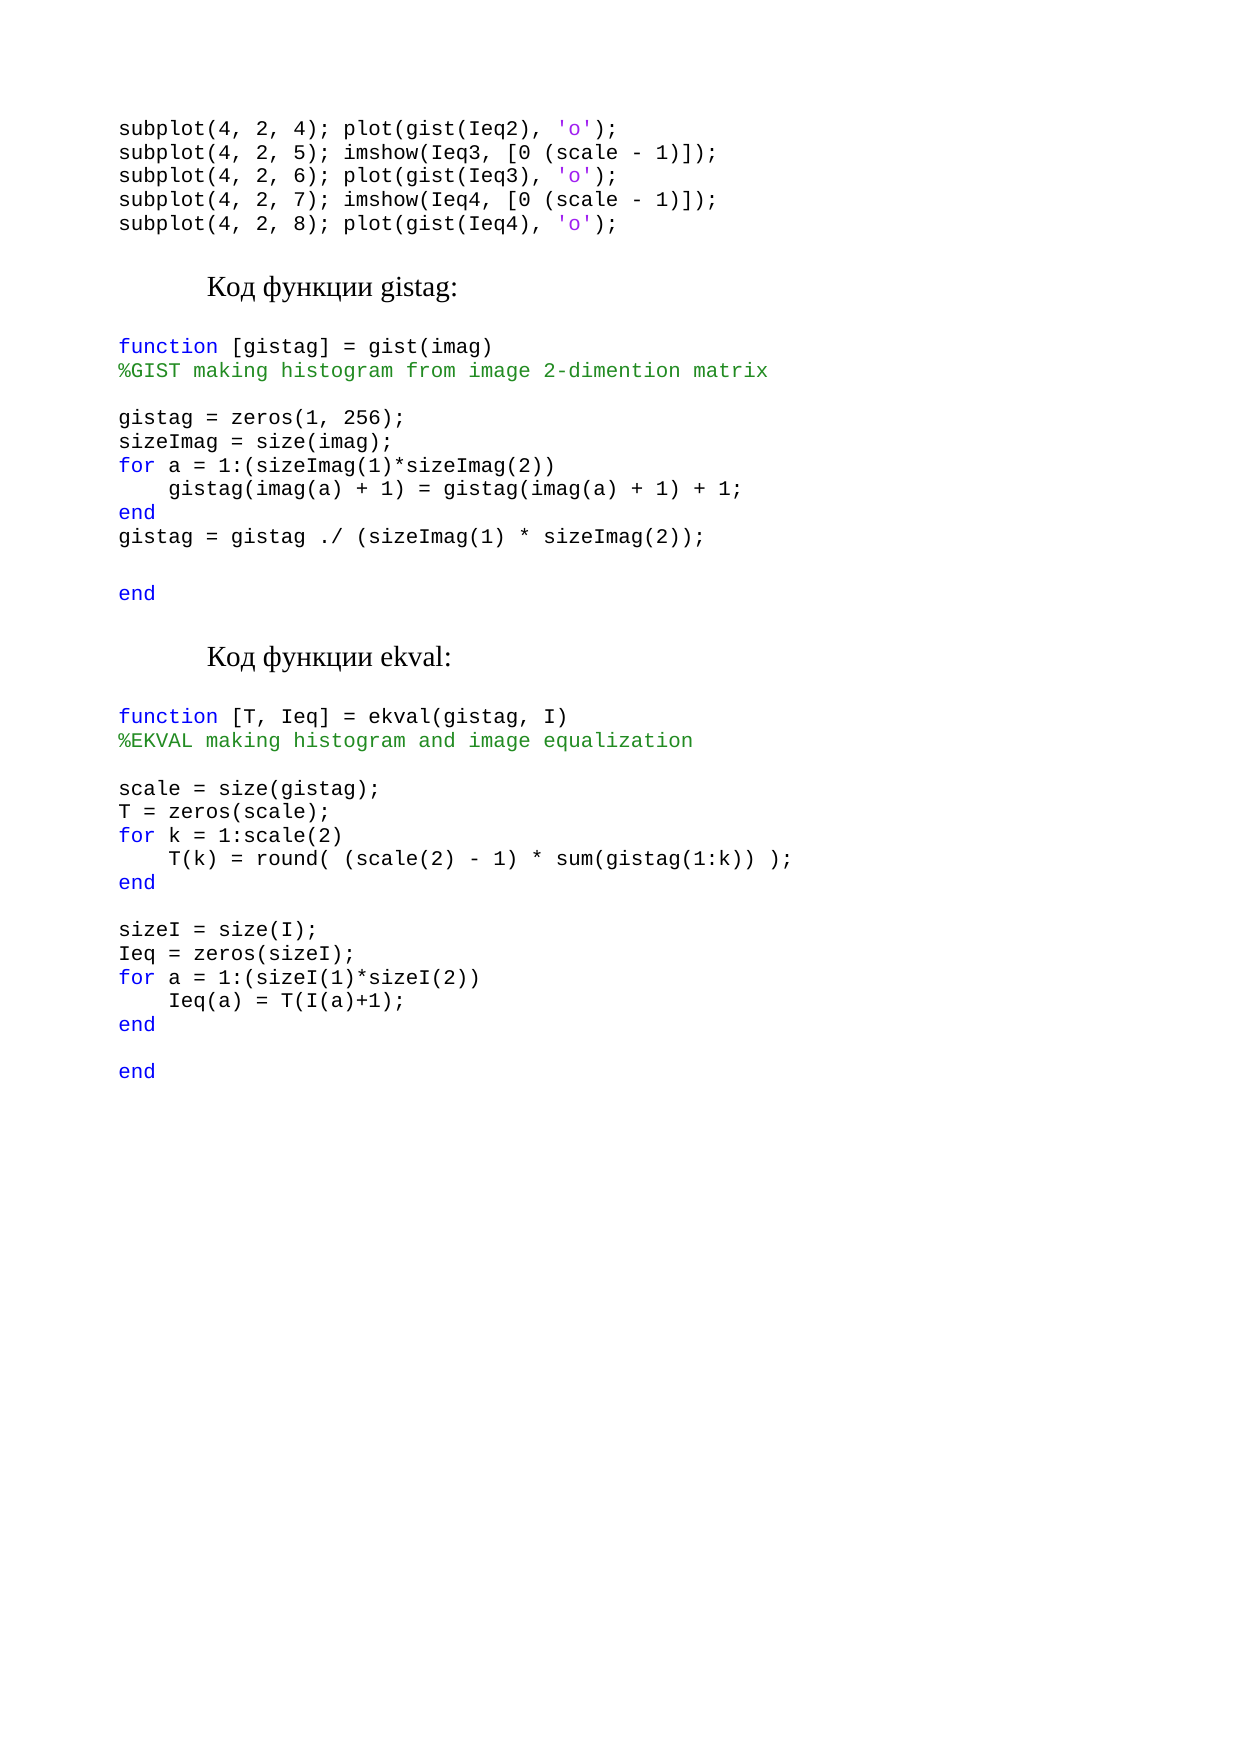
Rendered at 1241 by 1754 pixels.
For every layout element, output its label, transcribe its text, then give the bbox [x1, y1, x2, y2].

text Код функции ekval: [118, 639, 1122, 673]
text %GIST making histogram from image 2-dimention matrix [118, 360, 1122, 384]
text scale = size(gistag); [118, 777, 1122, 801]
text subplot(4, 2, 7); imshow(Ieq4, [0 (scale - 1)]); [118, 189, 1122, 213]
text end [118, 502, 1122, 526]
text for a = 1:(sizeImag(1)*sizeImag(2)) [118, 455, 1122, 478]
text %EKVAL making histogram and image equalization [118, 730, 1122, 754]
text subplot(4, 2, 8); plot(gist(Ieq4), 'o'); [118, 213, 1122, 236]
text Ieq(a) = T(I(a)+1); [118, 990, 1122, 1014]
text function [gistag] = gist(imag) [118, 336, 1122, 360]
text subplot(4, 2, 5); imshow(Ieq3, [0 (scale - 1)]); [118, 142, 1122, 165]
text end [118, 1061, 1122, 1085]
text function [T, Ieq] = ekval(gistag, I) [118, 707, 1122, 730]
text end [118, 583, 1122, 606]
text gistag(imag(a) + 1) = gistag(imag(a) + 1) + 1; [118, 478, 1122, 502]
text end [118, 1014, 1122, 1038]
text for a = 1:(sizeI(1)*sizeI(2)) [118, 967, 1122, 990]
text gistag = gistag ./ (sizeImag(1) * sizeImag(2)); [118, 526, 1122, 549]
text for k = 1:scale(2) [118, 825, 1122, 848]
text end [118, 872, 1122, 896]
text gistag = zeros(1, 256); [118, 407, 1122, 431]
text Ieq = zeros(sizeI); [118, 943, 1122, 967]
text sizeI = size(I); [118, 919, 1122, 943]
text sizeImag = size(imag); [118, 431, 1122, 455]
text T = zeros(scale); [118, 801, 1122, 825]
text Код функции gistag: [118, 269, 1122, 303]
text subplot(4, 2, 4); plot(gist(Ieq2), 'o'); [118, 118, 1122, 142]
text subplot(4, 2, 6); plot(gist(Ieq3), 'o'); [118, 165, 1122, 189]
text T(k) = round( (scale(2) - 1) * sum(gistag(1:k)) ); [118, 848, 1122, 872]
